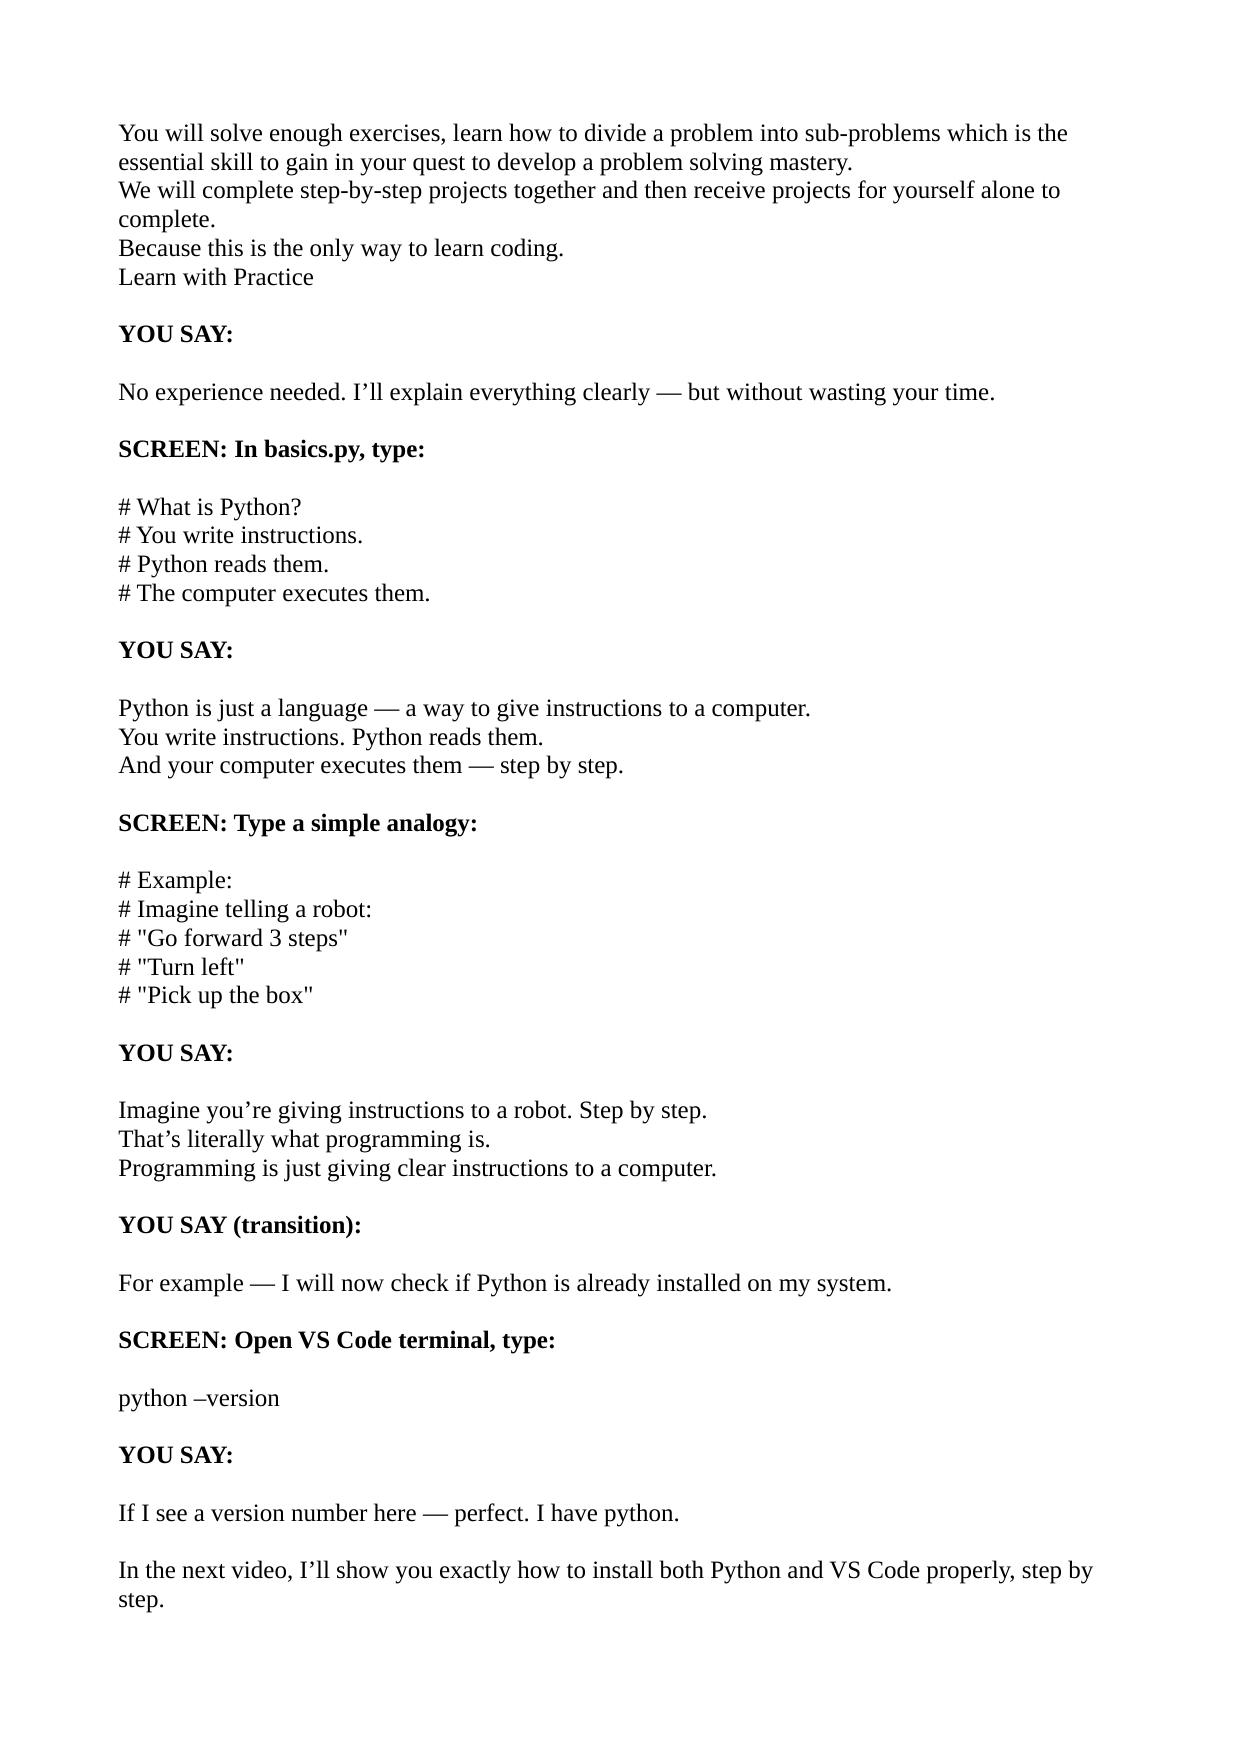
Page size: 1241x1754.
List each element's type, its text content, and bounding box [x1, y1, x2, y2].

text # Python reads them. [118, 549, 1122, 578]
text python –version [118, 1383, 1122, 1412]
text YOU SAY: [118, 1441, 1122, 1469]
text You will solve enough exercises, learn how to divide a problem into sub-problems which is the essential skill to gain in your quest to develop a problem solving mastery. [118, 118, 1122, 176]
text Python is just a language — a way to give instructions to a computer. [118, 693, 1122, 722]
text If I see a version number here — perfect. I have python. [118, 1498, 1122, 1527]
text # "Pick up the box" [118, 981, 1122, 1009]
text SCREEN: In basics.py, type: [118, 434, 1122, 463]
text You write instructions. Python reads them. [118, 722, 1122, 751]
text # Example: [118, 866, 1122, 894]
text # Imagine telling a robot: [118, 894, 1122, 923]
text For example — I will now check if Python is already installed on my system. [118, 1268, 1122, 1297]
text YOU SAY: [118, 319, 1122, 348]
text We will complete step-by-step projects together and then receive projects for yourself alone to complete. [118, 176, 1122, 233]
text # What is Python? [118, 492, 1122, 521]
text # "Go forward 3 steps" [118, 923, 1122, 952]
text No experience needed. I’ll explain everything clearly — but without wasting your time. [118, 377, 1122, 406]
text YOU SAY: [118, 636, 1122, 664]
text Learn with Practice [118, 262, 1122, 291]
text In the next video, I’ll show you exactly how to install both Python and VS Code properly, step by step. [118, 1556, 1122, 1613]
text # You write instructions. [118, 521, 1122, 549]
text Imagine you’re giving instructions to a robot. Step by step. [118, 1096, 1122, 1124]
text Programming is just giving clear instructions to a computer. [118, 1153, 1122, 1182]
text YOU SAY (transition): [118, 1211, 1122, 1239]
text # "Turn left" [118, 952, 1122, 981]
text That’s literally what programming is. [118, 1124, 1122, 1153]
text Because this is the only way to learn coding. [118, 233, 1122, 262]
text YOU SAY: [118, 1038, 1122, 1067]
text SCREEN: Type a simple analogy: [118, 808, 1122, 837]
text # The computer executes them. [118, 578, 1122, 607]
text And your computer executes them — step by step. [118, 751, 1122, 779]
text SCREEN: Open VS Code terminal, type: [118, 1326, 1122, 1354]
